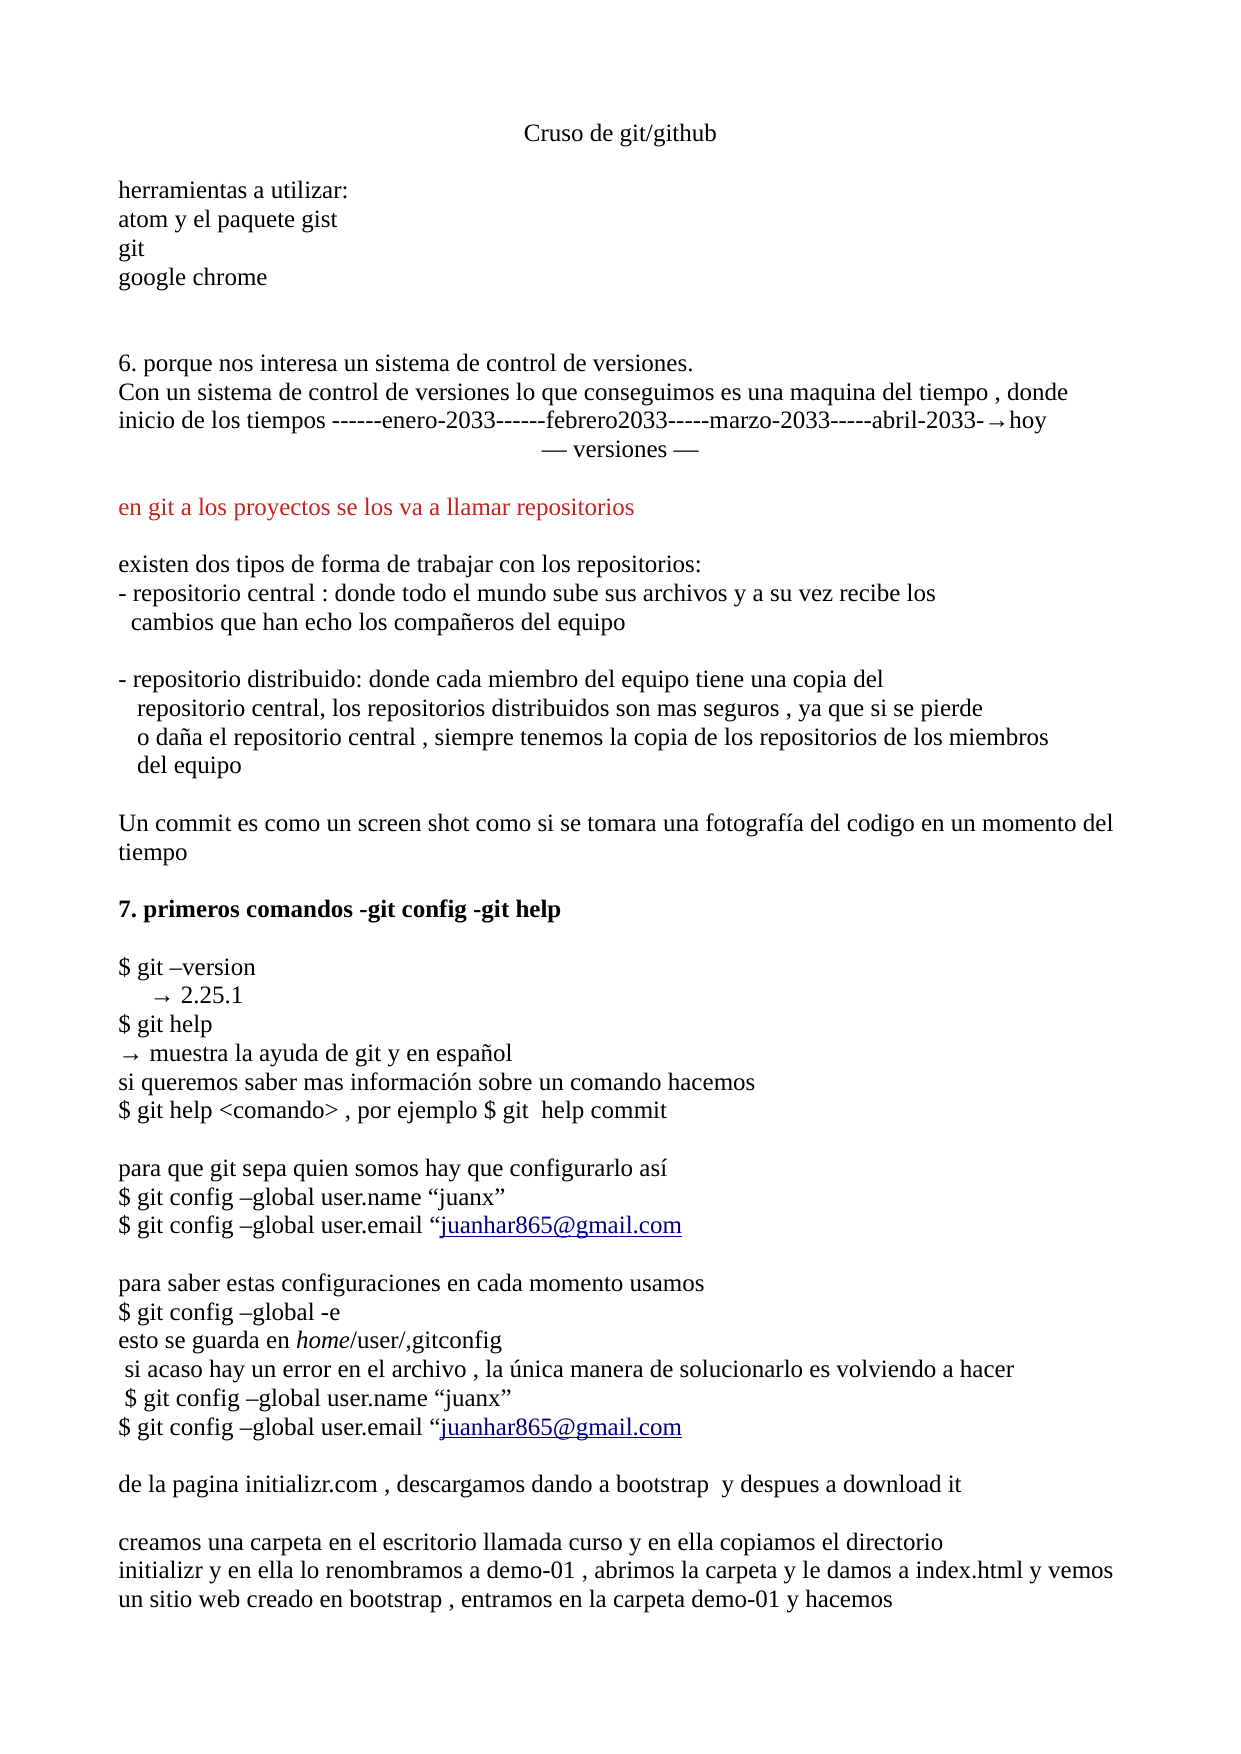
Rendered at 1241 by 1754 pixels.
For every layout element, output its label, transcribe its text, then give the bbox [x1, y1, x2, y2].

text git [118, 233, 1122, 262]
text 6. porque nos interesa un sistema de control de versiones. [118, 348, 1122, 377]
text existen dos tipos de forma de trabajar con los repositorios: [118, 549, 1122, 578]
text para saber estas configuraciones en cada momento usamos [118, 1268, 1122, 1297]
text Con un sistema de control de versiones lo que conseguimos es una maquina del tiempo , donde [118, 377, 1122, 406]
text del equipo [118, 751, 1122, 779]
text $ git help [118, 1009, 1122, 1038]
text si queremos saber mas información sobre un comando hacemos [118, 1067, 1122, 1096]
text initializr y en ella lo renombramos a demo-01 , abrimos la carpeta y le damos a index.html y vemos un sitio web creado en bootstrap , entramos en la carpeta demo-01 y hacemos [118, 1556, 1122, 1613]
text para que git sepa quien somos hay que configurarlo así [118, 1153, 1122, 1182]
text — versiones — [118, 434, 1122, 463]
text $ git help <comando> , por ejemplo $ git help commit [118, 1096, 1122, 1124]
text esto se guarda en home/user/,gitconfig [118, 1326, 1122, 1354]
text 7. primeros comandos -git config -git help [118, 894, 1122, 923]
text $ git –version [118, 952, 1122, 981]
text o daña el repositorio central , siempre tenemos la copia de los repositorios de los miembros [118, 722, 1122, 751]
text si acaso hay un error en el archivo , la única manera de solucionarlo es volviendo a hacer [118, 1354, 1122, 1383]
text creamos una carpeta en el escritorio llamada curso y en ella copiamos el directorio [118, 1527, 1122, 1556]
text $ git config –global user.email “juanhar865@gmail.com [118, 1412, 1122, 1441]
text google chrome [118, 262, 1122, 291]
text → 2.25.1 [118, 981, 1122, 1009]
text cambios que han echo los compañeros del equipo [118, 607, 1122, 636]
text Cruso de git/github [118, 118, 1122, 147]
text $ git config –global user.email “juanhar865@gmail.com [118, 1211, 1122, 1239]
text - repositorio distribuido: donde cada miembro del equipo tiene una copia del [118, 664, 1122, 693]
text en git a los proyectos se los va a llamar repositorios [118, 492, 1122, 521]
text - repositorio central : donde todo el mundo sube sus archivos y a su vez recibe los [118, 578, 1122, 607]
text $ git config –global user.name “juanx” [118, 1182, 1122, 1211]
text → muestra la ayuda de git y en español [118, 1038, 1122, 1067]
text inicio de los tiempos ------enero-2033------febrero2033-----marzo-2033-----abril-2033-→hoy [118, 406, 1122, 434]
text repositorio central, los repositorios distribuidos son mas seguros , ya que si se pierde [118, 693, 1122, 722]
text Un commit es como un screen shot como si se tomara una fotografía del codigo en un momento del tiempo [118, 808, 1122, 866]
text herramientas a utilizar: [118, 176, 1122, 204]
text $ git config –global user.name “juanx” [118, 1383, 1122, 1412]
text de la pagina initializr.com , descargamos dando a bootstrap y despues a download it [118, 1469, 1122, 1498]
text atom y el paquete gist [118, 204, 1122, 233]
text $ git config –global -e [118, 1297, 1122, 1326]
